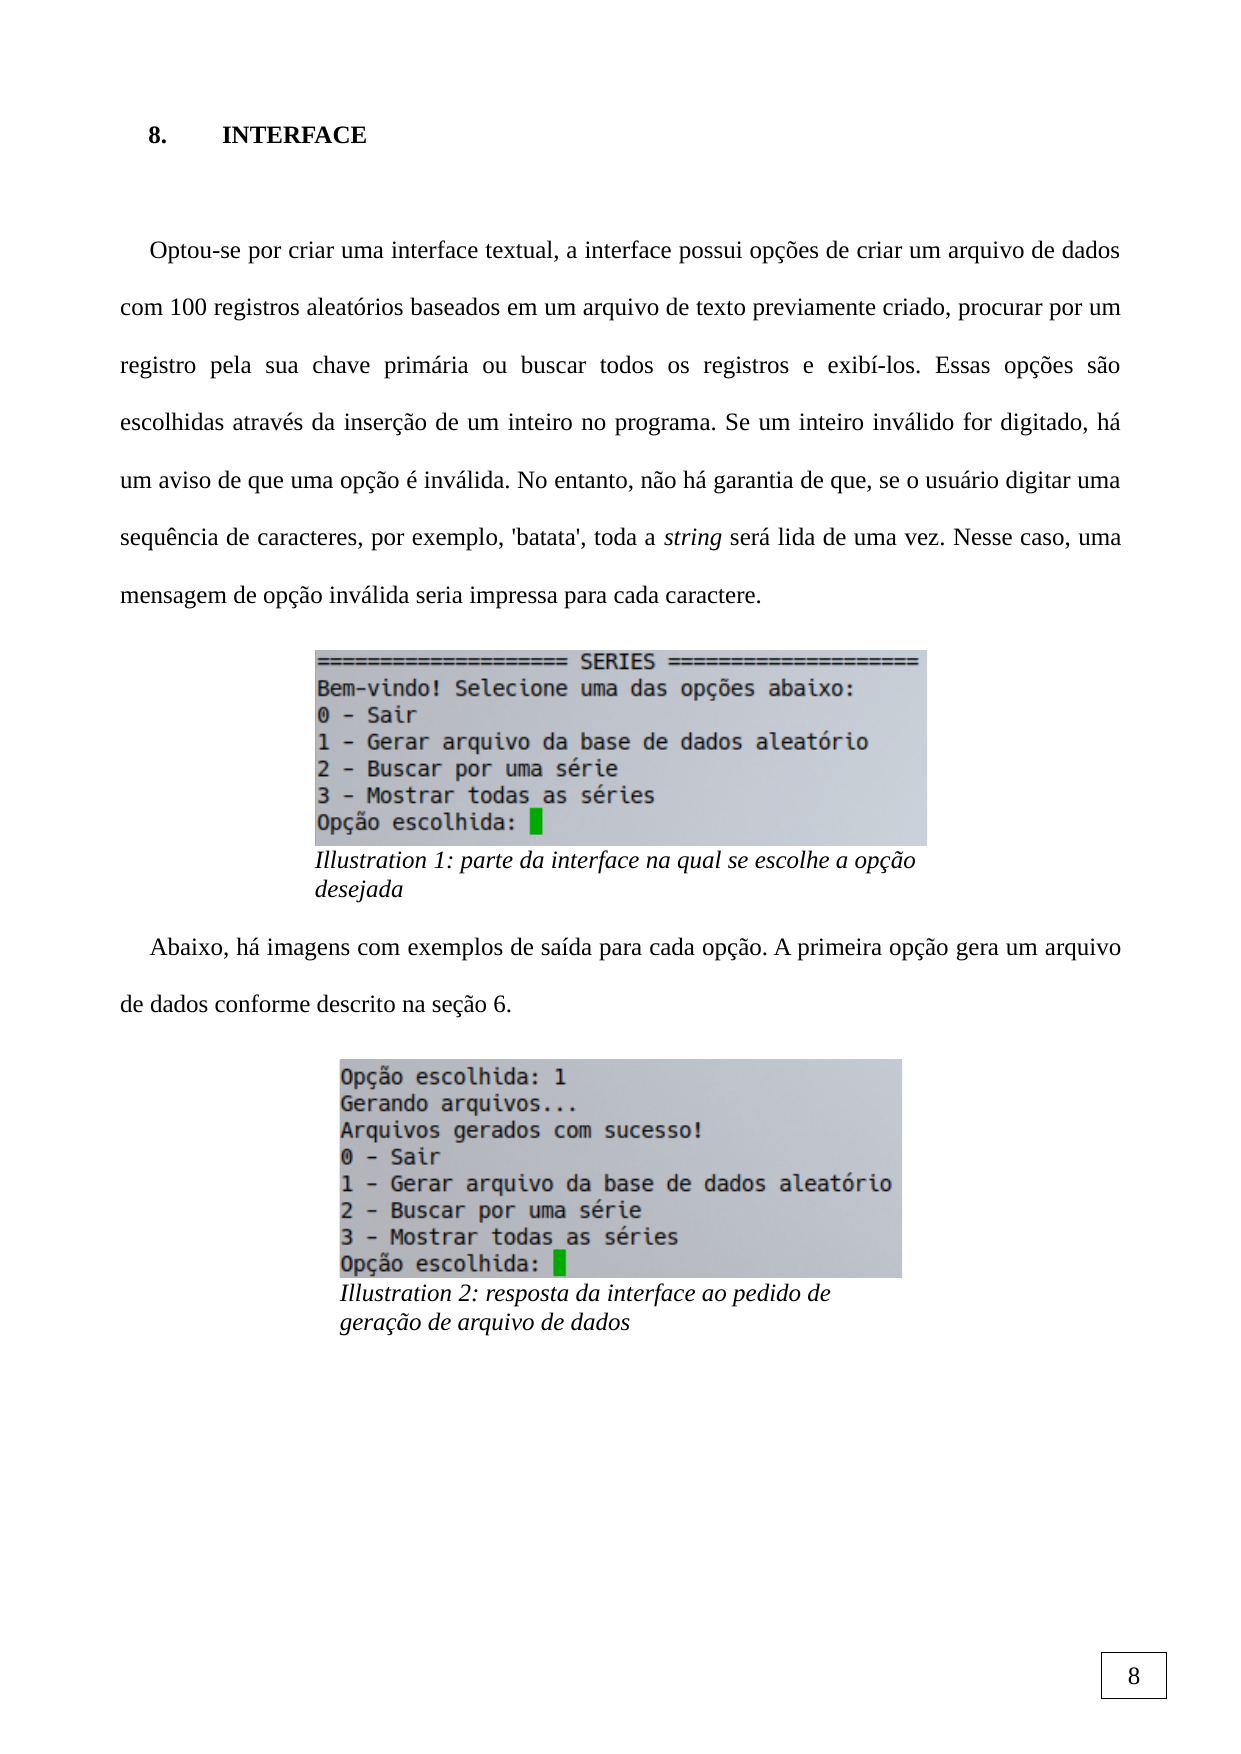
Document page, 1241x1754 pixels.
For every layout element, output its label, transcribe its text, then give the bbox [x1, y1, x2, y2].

picture [314, 650, 928, 846]
text Optou-se por criar uma interface textual, a interface possui opções de criar um arquivo de dados com 100 registros aleatórios baseados em um arquivo de texto previamente criado, procurar por um registro pela sua chave primária ou buscar todos os registros e exibí-los. Essas opções são escolhidas através da inserção de um inteiro no programa. Se um inteiro inválido for digitado, há um aviso de que uma opção é inválida. No entanto, não há garantia de que, se o usuário digitar uma sequência de caracteres, por exemplo, 'batata', toda a string será lida de uma vez. Nesse caso, uma mensagem de opção inválida seria impressa para cada caractere. [120, 235, 1122, 609]
list 8. INTERFACE [148, 120, 1122, 149]
text Abaixo, há imagens com exemplos de saída para cada opção. A primeira opção gera um arquivo de dados conforme descrito na seção 6. [120, 637, 1122, 1018]
text Illustration 1: parte da interface na qual se escolhe a opção desejada [314, 846, 927, 903]
text Illustration 2: resposta da interface ao pedido de geração de arquivo de dados [339, 1278, 902, 1335]
picture [339, 1059, 903, 1278]
